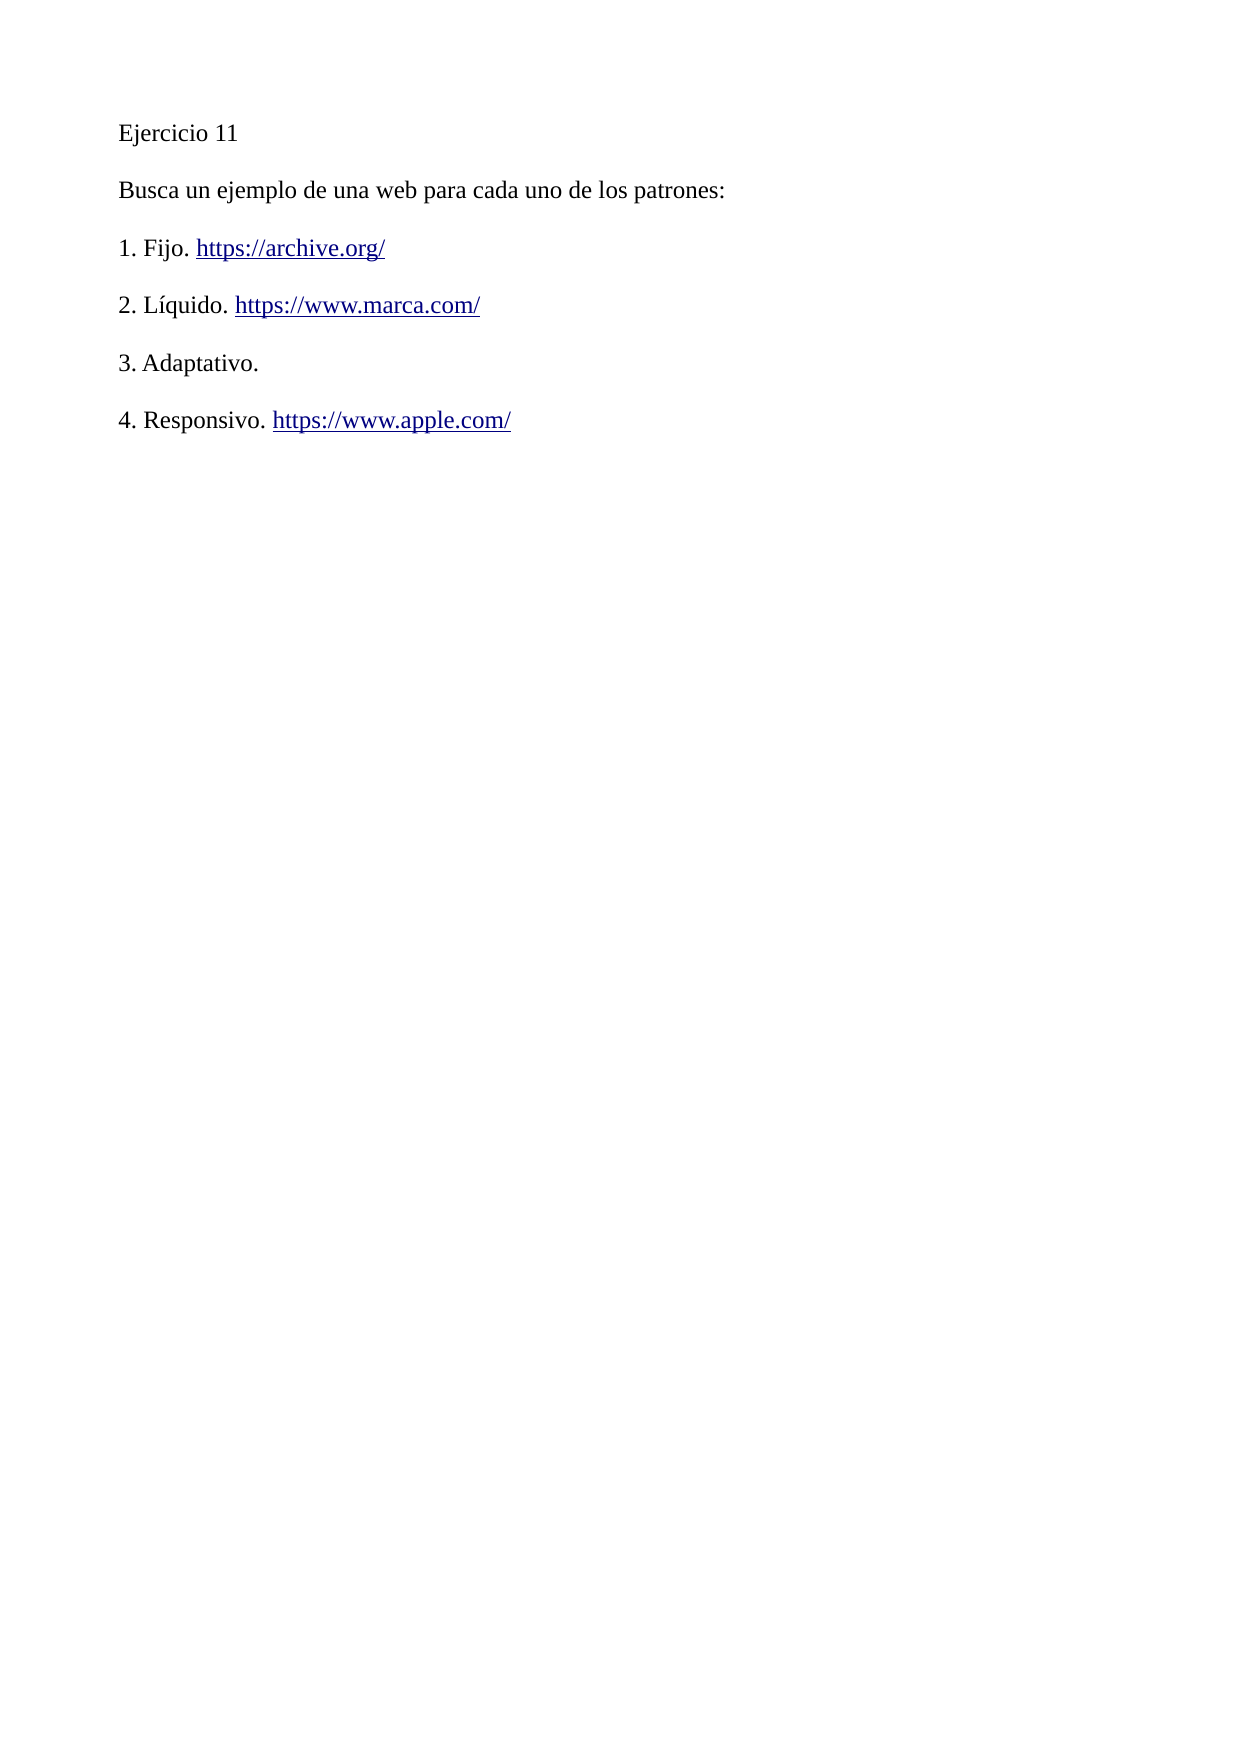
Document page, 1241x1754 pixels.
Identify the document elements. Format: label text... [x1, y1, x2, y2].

text 4. Responsivo. https://www.apple.com/ [118, 406, 1122, 434]
text Ejercicio 11 [118, 118, 1122, 147]
text Busca un ejemplo de una web para cada uno de los patrones: 1. Fijo. https://archive.org/ [118, 176, 1122, 262]
text 3. Adaptativo. [118, 348, 1122, 377]
text 2. Líquido. https://www.marca.com/ [118, 291, 1122, 319]
